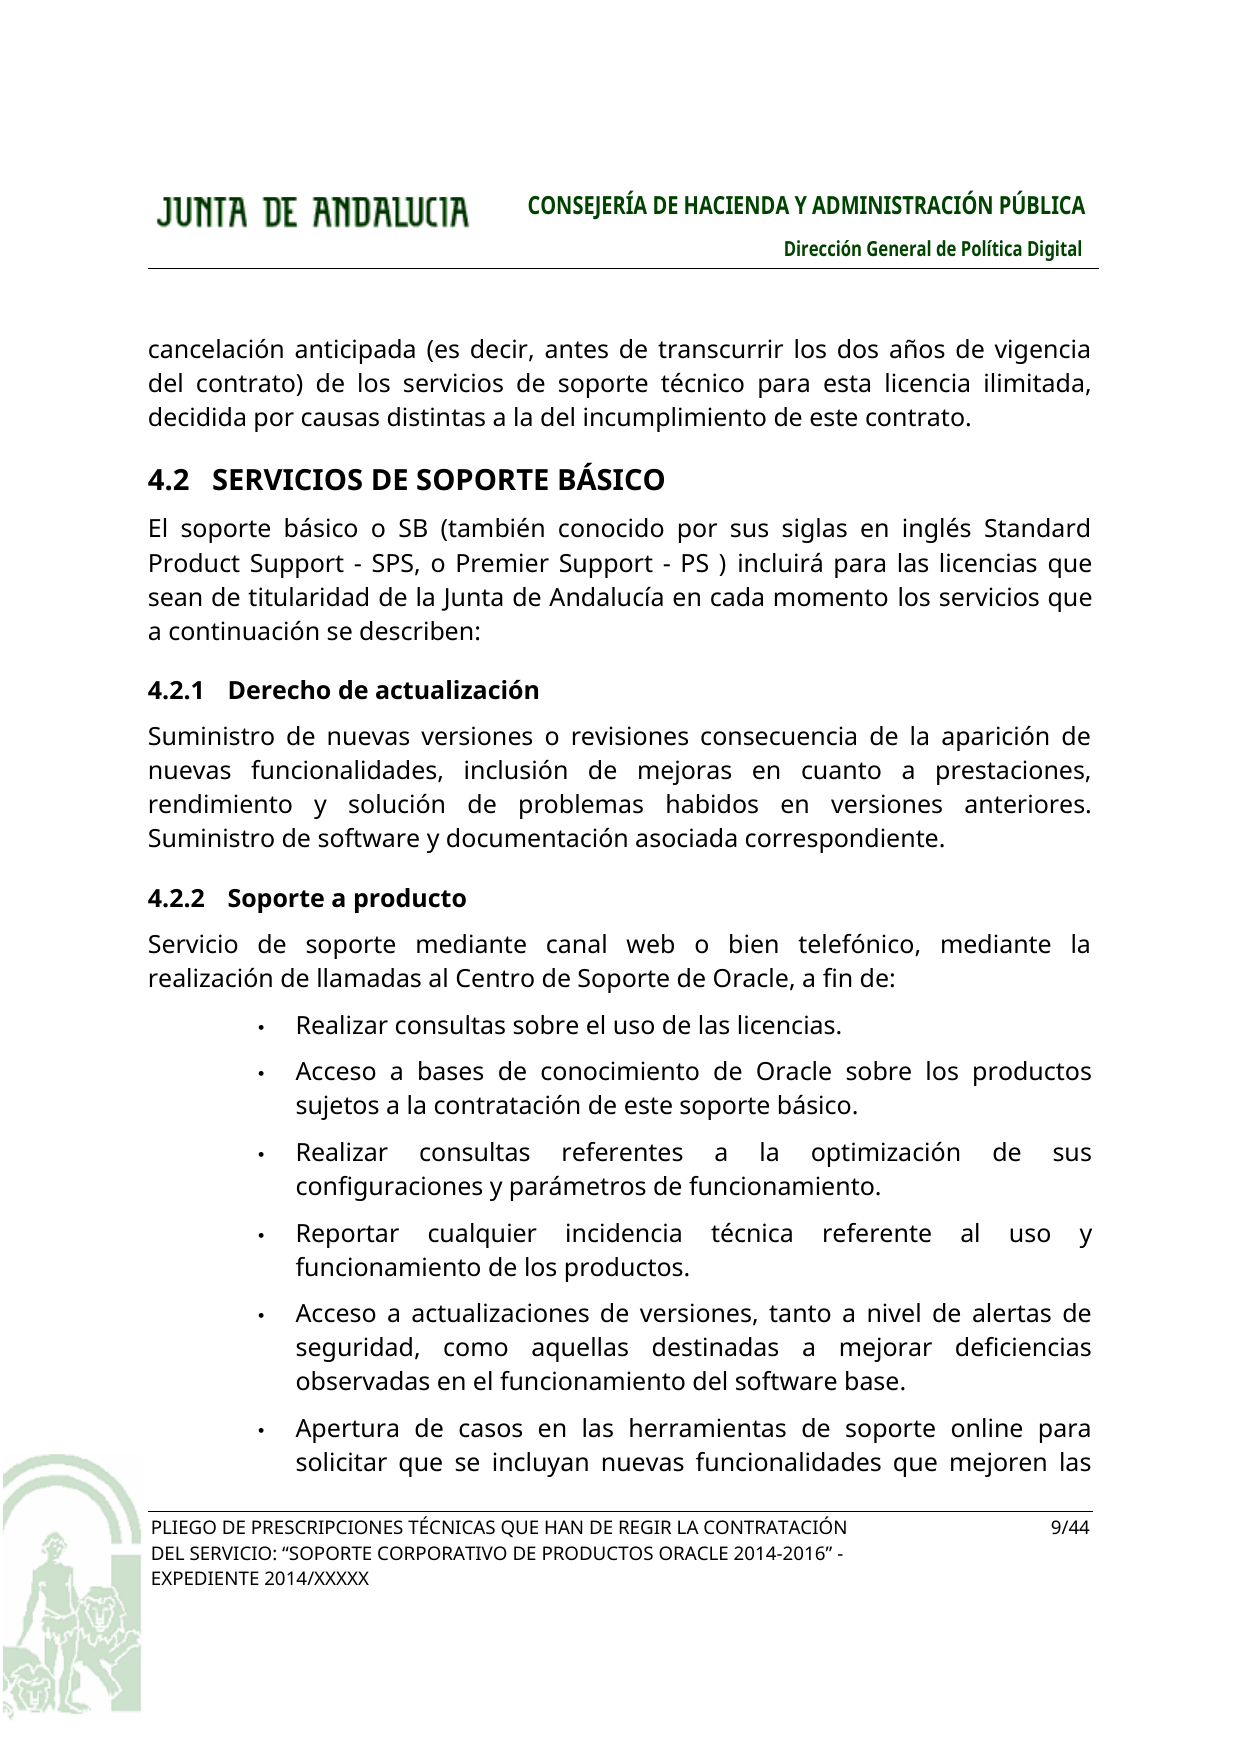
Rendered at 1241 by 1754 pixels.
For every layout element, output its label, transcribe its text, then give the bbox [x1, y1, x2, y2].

list Apertura de casos en las herramientas de soporte online para solicitar que se incluyan nuevas funcionalidades que mejoren las [258, 1411, 1093, 1479]
list Reportar cualquier incidencia técnica referente al uso y funcionamiento de los productos. [258, 1215, 1093, 1283]
text Suministro de nuevas versiones o revisiones consecuencia de la aparición de nuevas funcionalidades, inclusión de mejoras en cuanto a prestaciones, rendimiento y solución de problemas habidos en versiones anteriores. Suministro de software y documentación asociada correspondiente. [148, 719, 1093, 855]
list Realizar consultas referentes a la optimización de sus configuraciones y parámetros de funcionamiento. [258, 1134, 1093, 1203]
subtitle SERVICIOS DE SOPORTE BÁSICO [148, 459, 1093, 499]
list Realizar consultas sobre el uso de las licencias. [258, 1007, 1093, 1041]
text Servicio de soporte mediante canal web o bien telefónico, mediante la realización de llamadas al Centro de Soporte de Oracle, a fin de: [148, 927, 1093, 995]
text El soporte básico o SB (también conocido por sus siglas en inglés Standard Product Support - SPS, o Premier Support - PS ) incluirá para las licencias que sean de titularidad de la Junta de Andalucía en cada momento los servicios que a continuación se describen: [148, 511, 1093, 647]
picture [156, 197, 471, 229]
subtitle Derecho de actualización [148, 672, 1093, 706]
list Acceso a actualizaciones de versiones, tanto a nivel de alertas de seguridad, como aquellas destinadas a mejorar deficiencias observadas en el funcionamiento del software base. [258, 1296, 1093, 1398]
subtitle Soporte a producto [148, 880, 1093, 914]
picture [2, 1454, 144, 1722]
list Acceso a bases de conocimiento de Oracle sobre los productos sujetos a la contratación de este soporte básico. [258, 1054, 1093, 1122]
text cancelación anticipada (es decir, antes de transcurrir los dos años de vigencia del contrato) de los servicios de soporte técnico para esta licencia ilimitada, decidida por causas distintas a la del incumplimiento de este contrato. [148, 332, 1093, 434]
